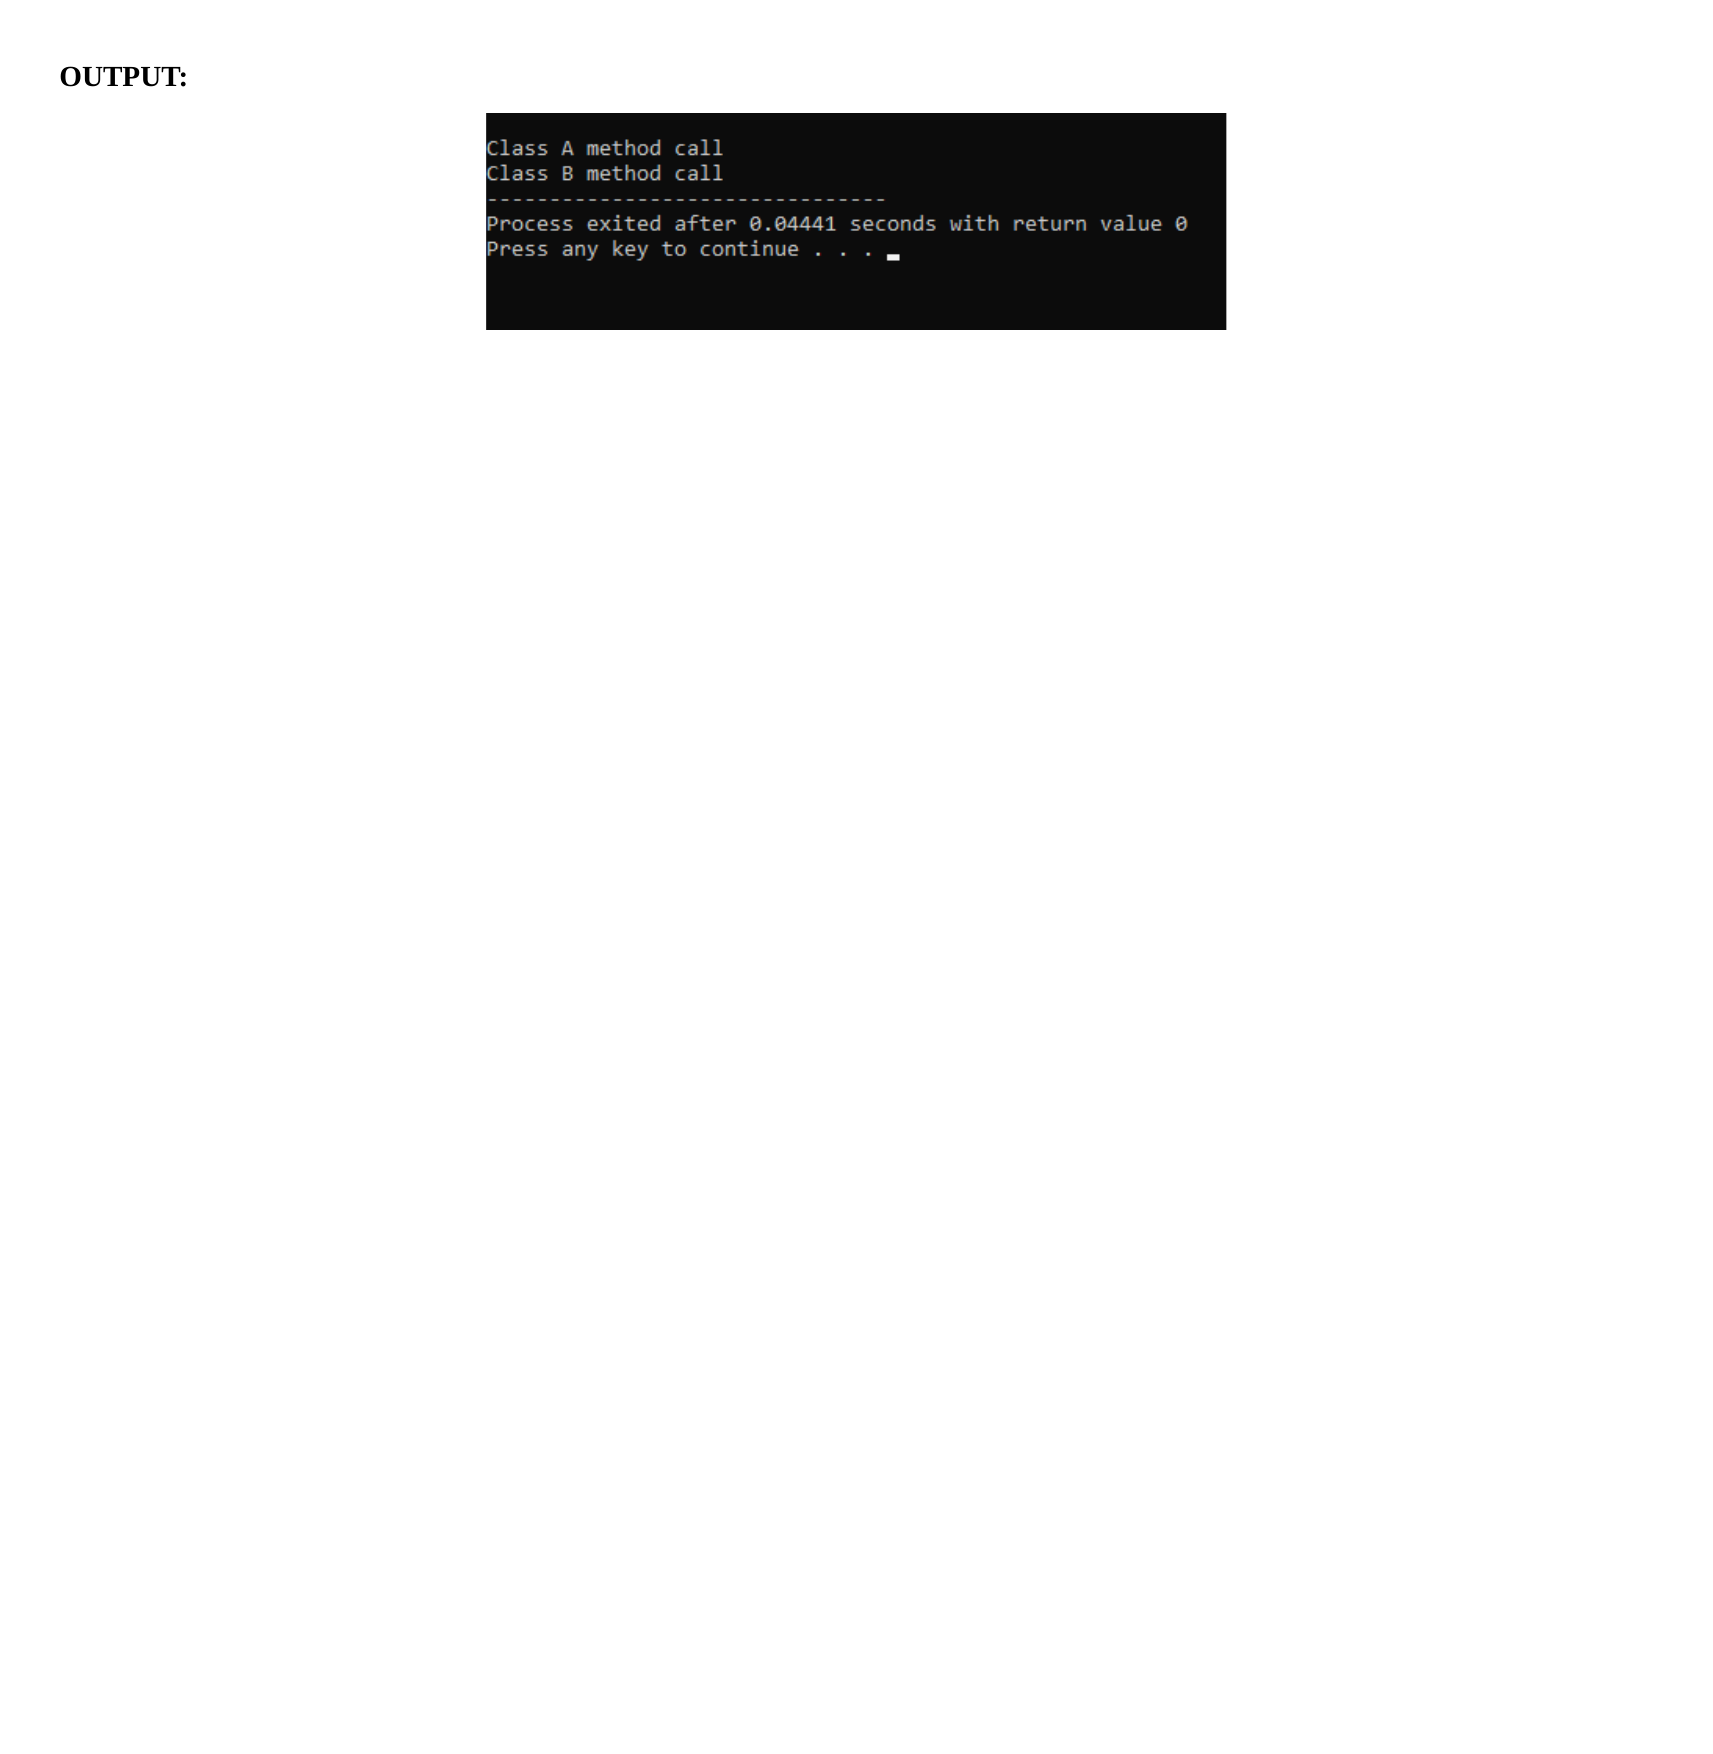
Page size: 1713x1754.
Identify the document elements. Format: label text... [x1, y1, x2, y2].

text OUTPUT: [59, 59, 1653, 93]
